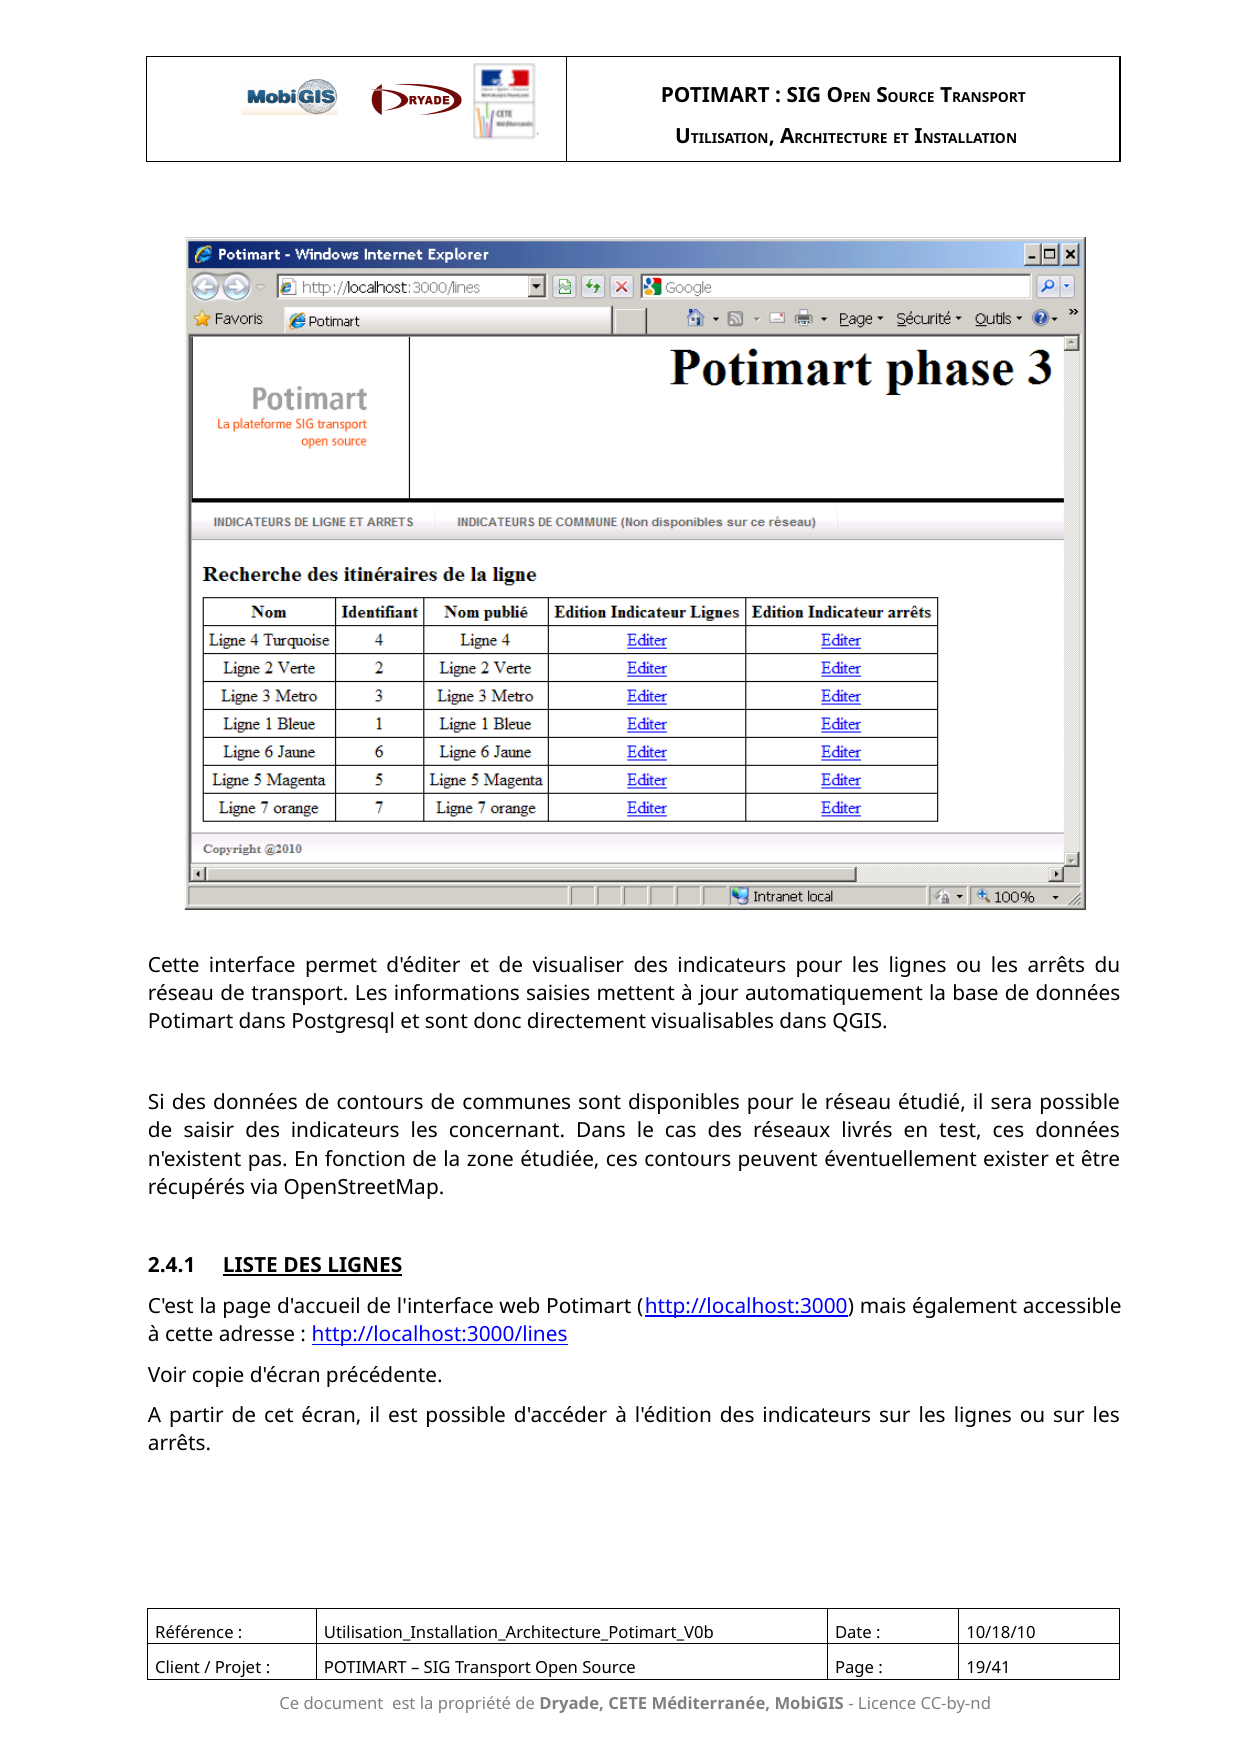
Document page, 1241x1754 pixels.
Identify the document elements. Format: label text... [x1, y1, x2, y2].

picture [241, 78, 338, 115]
text Voir copie d'écran précédente. [148, 1360, 1122, 1388]
text C'est la page d'accueil de l'interface web Potimart (http://localhost:3000) mais également accessible à cette adresse : http://localhost:3000/lines [148, 1291, 1122, 1348]
subtitle Liste des lignes [148, 1241, 1129, 1278]
text Si des données de contours de communes sont disponibles pour le réseau étudié, il sera possible de saisir des indicateurs les concernant. Dans le cas des réseaux livrés en test, ces données n'existent pas. En fonction de la zone étudiée, ces contours peuvent éventuellement exister et être récupérés via OpenStreetMap. [148, 1087, 1122, 1201]
picture [370, 84, 462, 115]
text Cette interface permet d'éditer et de visualiser des indicateurs pour les lignes ou les arrêts du réseau de transport. Les informations saisies mettent à jour automatiquement la base de données Potimart dans Postgresql et sont donc directement visualisables dans QGIS. [148, 950, 1122, 1035]
picture [184, 237, 1086, 910]
picture [472, 62, 539, 141]
text A partir de cet écran, il est possible d'accéder à l'édition des indicateurs sur les lignes ou sur les arrêts. [148, 1400, 1122, 1457]
